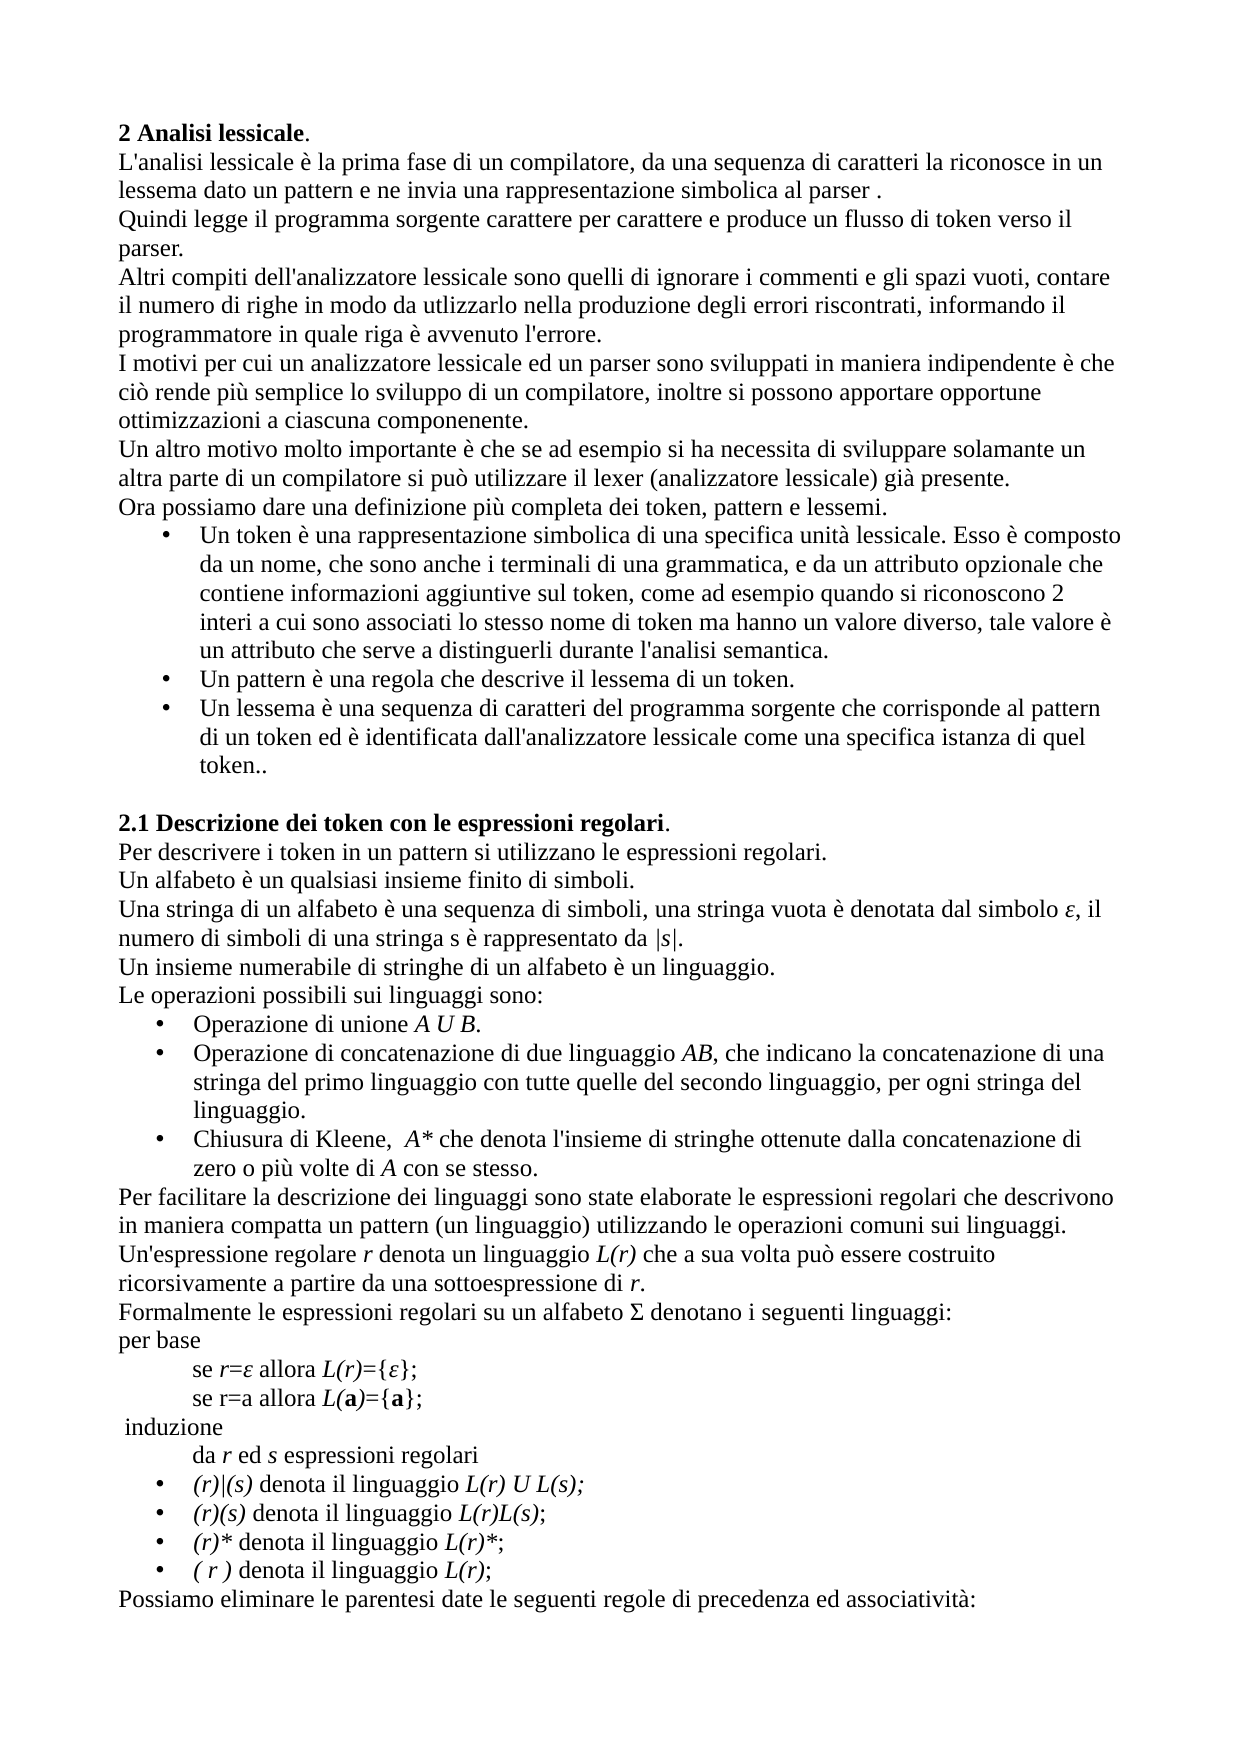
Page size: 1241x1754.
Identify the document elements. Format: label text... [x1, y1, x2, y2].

text Una stringa di un alfabeto è una sequenza di simboli, una stringa vuota è denotata dal simbolo ε, il numero di simboli di una stringa s è rappresentato da |s|. [118, 894, 1122, 952]
list (r)|(s) denota il linguaggio L(r) U L(s); [156, 1469, 1122, 1498]
text Un'espressione regolare r denota un linguaggio L(r) che a sua volta può essere costruito ricorsivamente a partire da una sottoespressione di r. [118, 1239, 1122, 1297]
list Un pattern è una regola che descrive il lessema di un token. [162, 664, 1122, 693]
text Per facilitare la descrizione dei linguaggi sono state elaborate le espressioni regolari che descrivono in maniera compatta un pattern (un linguaggio) utilizzando le operazioni comuni sui linguaggi. [118, 1182, 1122, 1239]
text L'analisi lessicale è la prima fase di un compilatore, da una sequenza di caratteri la riconosce in un lessema dato un pattern e ne invia una rappresentazione simbolica al parser . [118, 147, 1122, 204]
text Altri compiti dell'analizzatore lessicale sono quelli di ignorare i commenti e gli spazi vuoti, contare il numero di righe in modo da utlizzarlo nella produzione degli errori riscontrati, informando il [118, 262, 1122, 319]
list Chiusura di Kleene, A* che denota l'insieme di stringhe ottenute dalla concatenazione di zero o più volte di A con se stesso. [156, 1124, 1122, 1182]
text 2 Analisi lessicale. [44, 118, 1122, 147]
text Ora possiamo dare una definizione più completa dei token, pattern e lessemi. [118, 492, 1122, 521]
list ( r ) denota il linguaggio L(r); [156, 1556, 1122, 1584]
text Un altro motivo molto importante è che se ad esempio si ha necessita di sviluppare solamante un altra parte di un compilatore si può utilizzare il lexer (analizzatore lessicale) già presente. [118, 434, 1122, 492]
list Un lessema è una sequenza di caratteri del programma sorgente che corrisponde al pattern di un token ed è identificata dall'analizzatore lessicale come una specifica istanza di quel token.. [162, 693, 1122, 779]
text 2.1 Descrizione dei token con le espressioni regolari. [118, 808, 1122, 837]
text Quindi legge il programma sorgente carattere per carattere e produce un flusso di token verso il parser. [118, 204, 1122, 262]
text programmatore in quale riga è avvenuto l'errore. [118, 319, 1122, 348]
list Un token è una rappresentazione simbolica di una specifica unità lessicale. Esso è composto da un nome, che sono anche i terminali di una grammatica, e da un attributo opzionale che contiene informazioni aggiuntive sul token, come ad esempio quando si riconoscono 2 interi a cui sono associati lo stesso nome di token ma hanno un valore diverso, tale valore è un attributo che serve a distinguerli durante l'analisi semantica. [162, 521, 1122, 664]
text Un insieme numerabile di stringhe di un alfabeto è un linguaggio. [118, 952, 1122, 981]
list Operazione di unione A U B. [156, 1009, 1122, 1038]
text Le operazioni possibili sui linguaggi sono: [118, 981, 1122, 1009]
text Possiamo eliminare le parentesi date le seguenti regole di precedenza ed associatività: [118, 1584, 1122, 1613]
list (r)(s) denota il linguaggio L(r)L(s); [156, 1498, 1122, 1527]
text se r=ε allora L(r)={ε}; [118, 1354, 1122, 1383]
list (r)* denota il linguaggio L(r)*; [156, 1527, 1122, 1556]
text I motivi per cui un analizzatore lessicale ed un parser sono sviluppati in maniera indipendente è che ciò rende più semplice lo sviluppo di un compilatore, inoltre si possono apportare opportune ottimizzazioni a ciascuna componenente. [118, 348, 1122, 434]
text per base [118, 1326, 1122, 1354]
text da r ed s espressioni regolari [118, 1441, 1122, 1469]
text induzione [118, 1412, 1122, 1441]
text Un alfabeto è un qualsiasi insieme finito di simboli. [118, 866, 1122, 894]
text Per descrivere i token in un pattern si utilizzano le espressioni regolari. [118, 837, 1122, 866]
text Formalmente le espressioni regolari su un alfabeto Σ denotano i seguenti linguaggi: [118, 1297, 1122, 1326]
text se r=a allora L(a)={a}; [118, 1383, 1122, 1412]
list Operazione di concatenazione di due linguaggio AB, che indicano la concatenazione di una stringa del primo linguaggio con tutte quelle del secondo linguaggio, per ogni stringa del linguaggio. [156, 1038, 1122, 1124]
